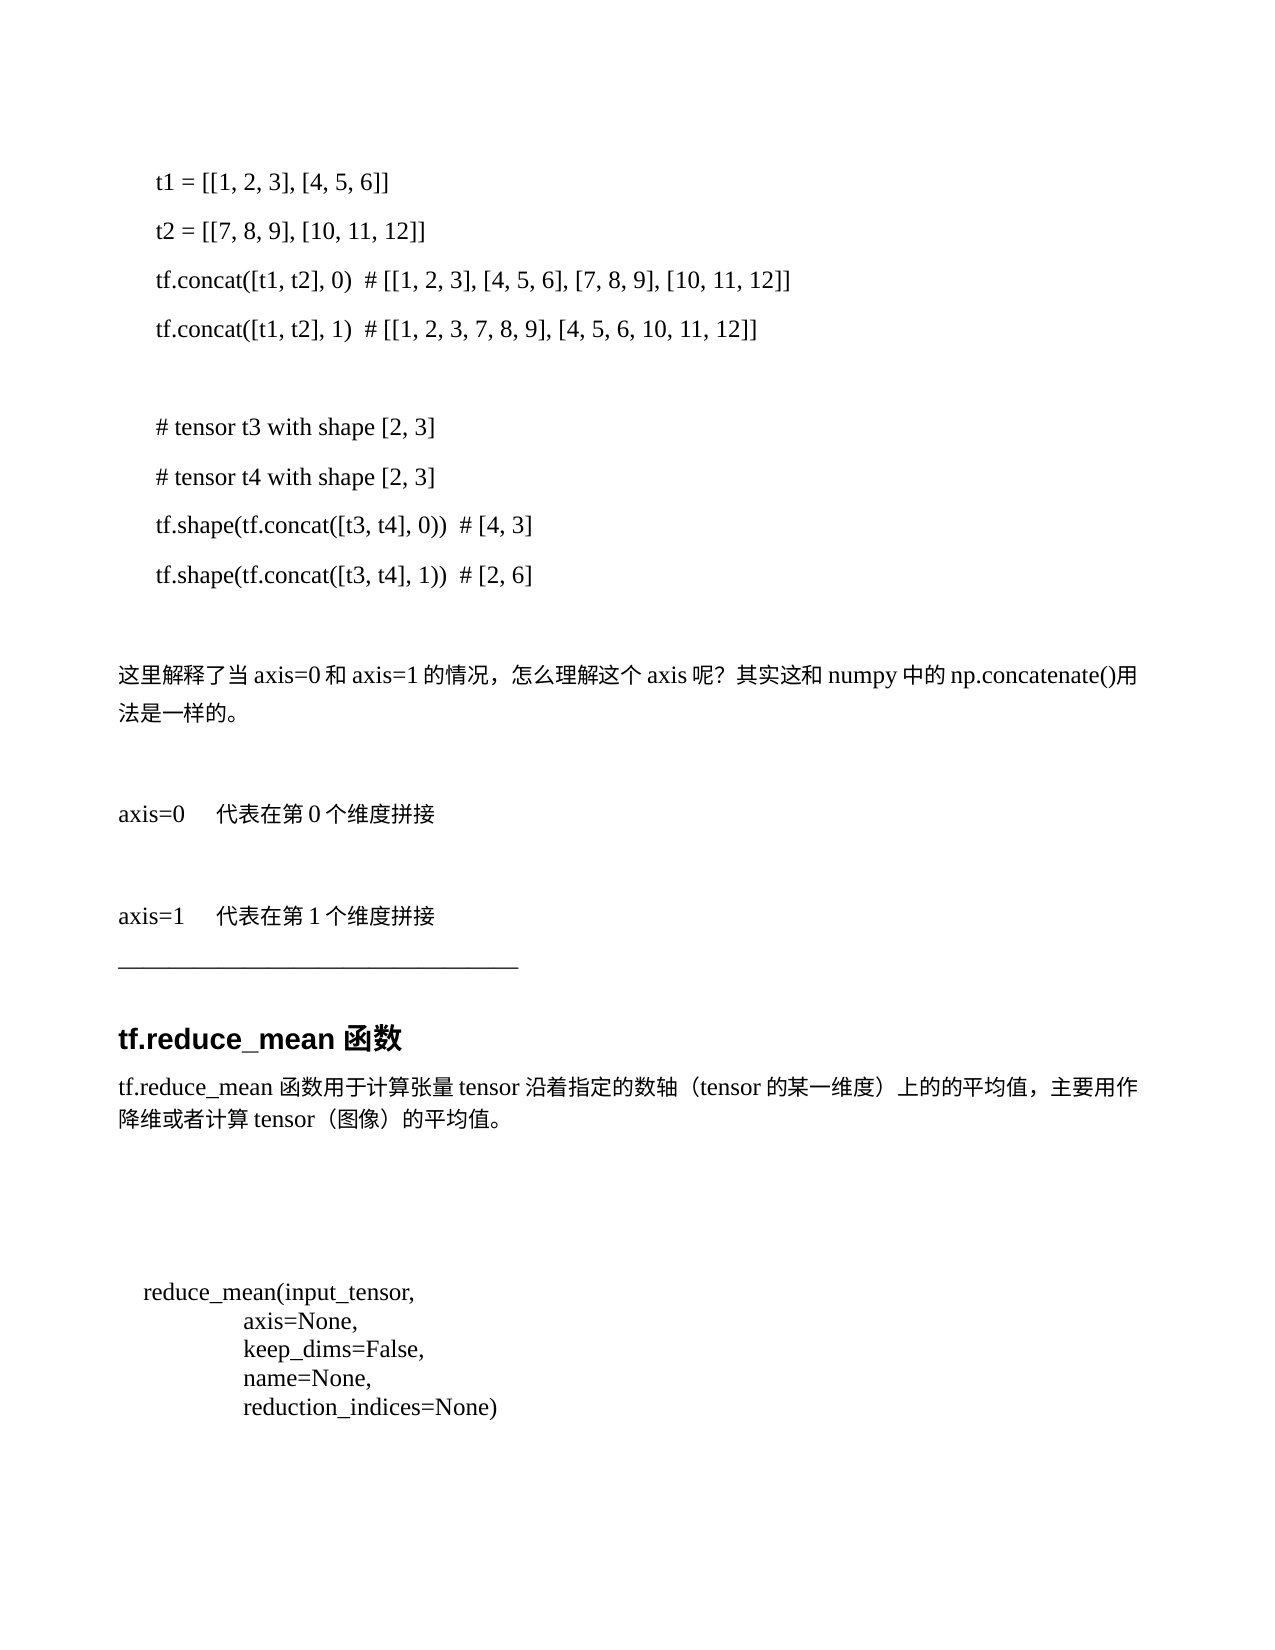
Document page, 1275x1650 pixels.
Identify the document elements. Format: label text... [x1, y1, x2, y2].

text t2 = [[7, 8, 9], [10, 11, 12]] [118, 216, 1157, 245]
text reduce_mean(input_tensor, [118, 1277, 1157, 1306]
subtitle tf.reduce_mean 函数 [118, 1015, 1157, 1057]
text axis=0 代表在第0个维度拼接 [118, 797, 1157, 829]
text tf.concat([t1, t2], 1) # [[1, 2, 3, 7, 8, 9], [4, 5, 6, 10, 11, 12]] [118, 314, 1157, 343]
text tf.shape(tf.concat([t3, t4], 1)) # [2, 6] [118, 560, 1157, 588]
text name=None, [118, 1363, 1157, 1392]
text tf.reduce_mean 函数用于计算张量tensor沿着指定的数轴（tensor的某一维度）上的的平均值，主要用作降维或者计算tensor（图像）的平均值。 [118, 1070, 1157, 1133]
text 这里解释了当axis=0和axis=1的情况，怎么理解这个axis呢？其实这和numpy中的np.concatenate()用法是一样的。 [118, 658, 1157, 727]
text axis=None, [118, 1306, 1157, 1334]
text tf.shape(tf.concat([t3, t4], 0)) # [4, 3] [118, 511, 1157, 539]
text keep_dims=False, [118, 1334, 1157, 1363]
text reduction_indices=None) [118, 1392, 1157, 1421]
text # tensor t3 with shape [2, 3] [118, 412, 1157, 441]
text t1 = [[1, 2, 3], [4, 5, 6]] [118, 167, 1157, 196]
text ———————————————— [118, 951, 1157, 980]
text # tensor t4 with shape [2, 3] [118, 462, 1157, 490]
text axis=1 代表在第1个维度拼接 [118, 899, 1157, 931]
text tf.concat([t1, t2], 0) # [[1, 2, 3], [4, 5, 6], [7, 8, 9], [10, 11, 12]] [118, 265, 1157, 294]
